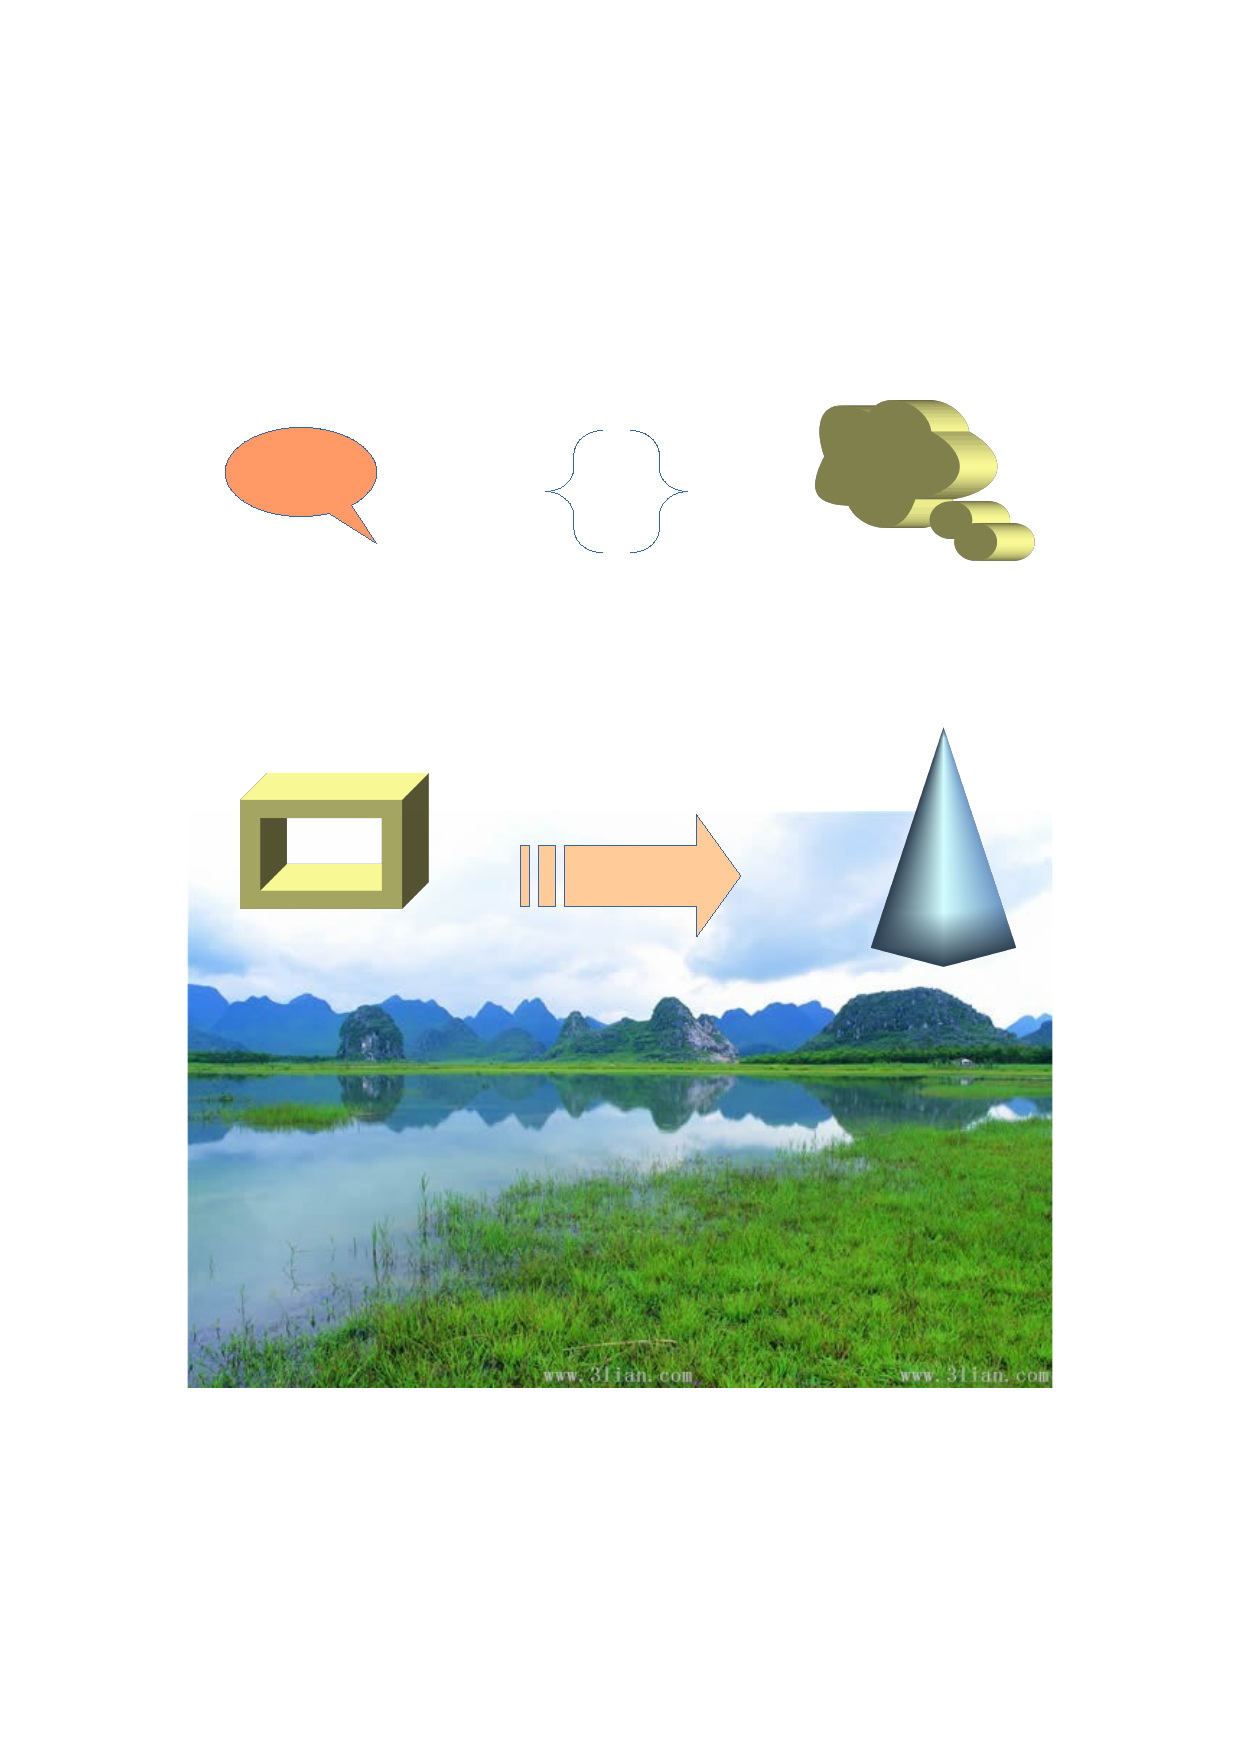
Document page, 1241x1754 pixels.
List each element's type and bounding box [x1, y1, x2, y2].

picture [187, 811, 1053, 1388]
picture [287, 818, 382, 864]
